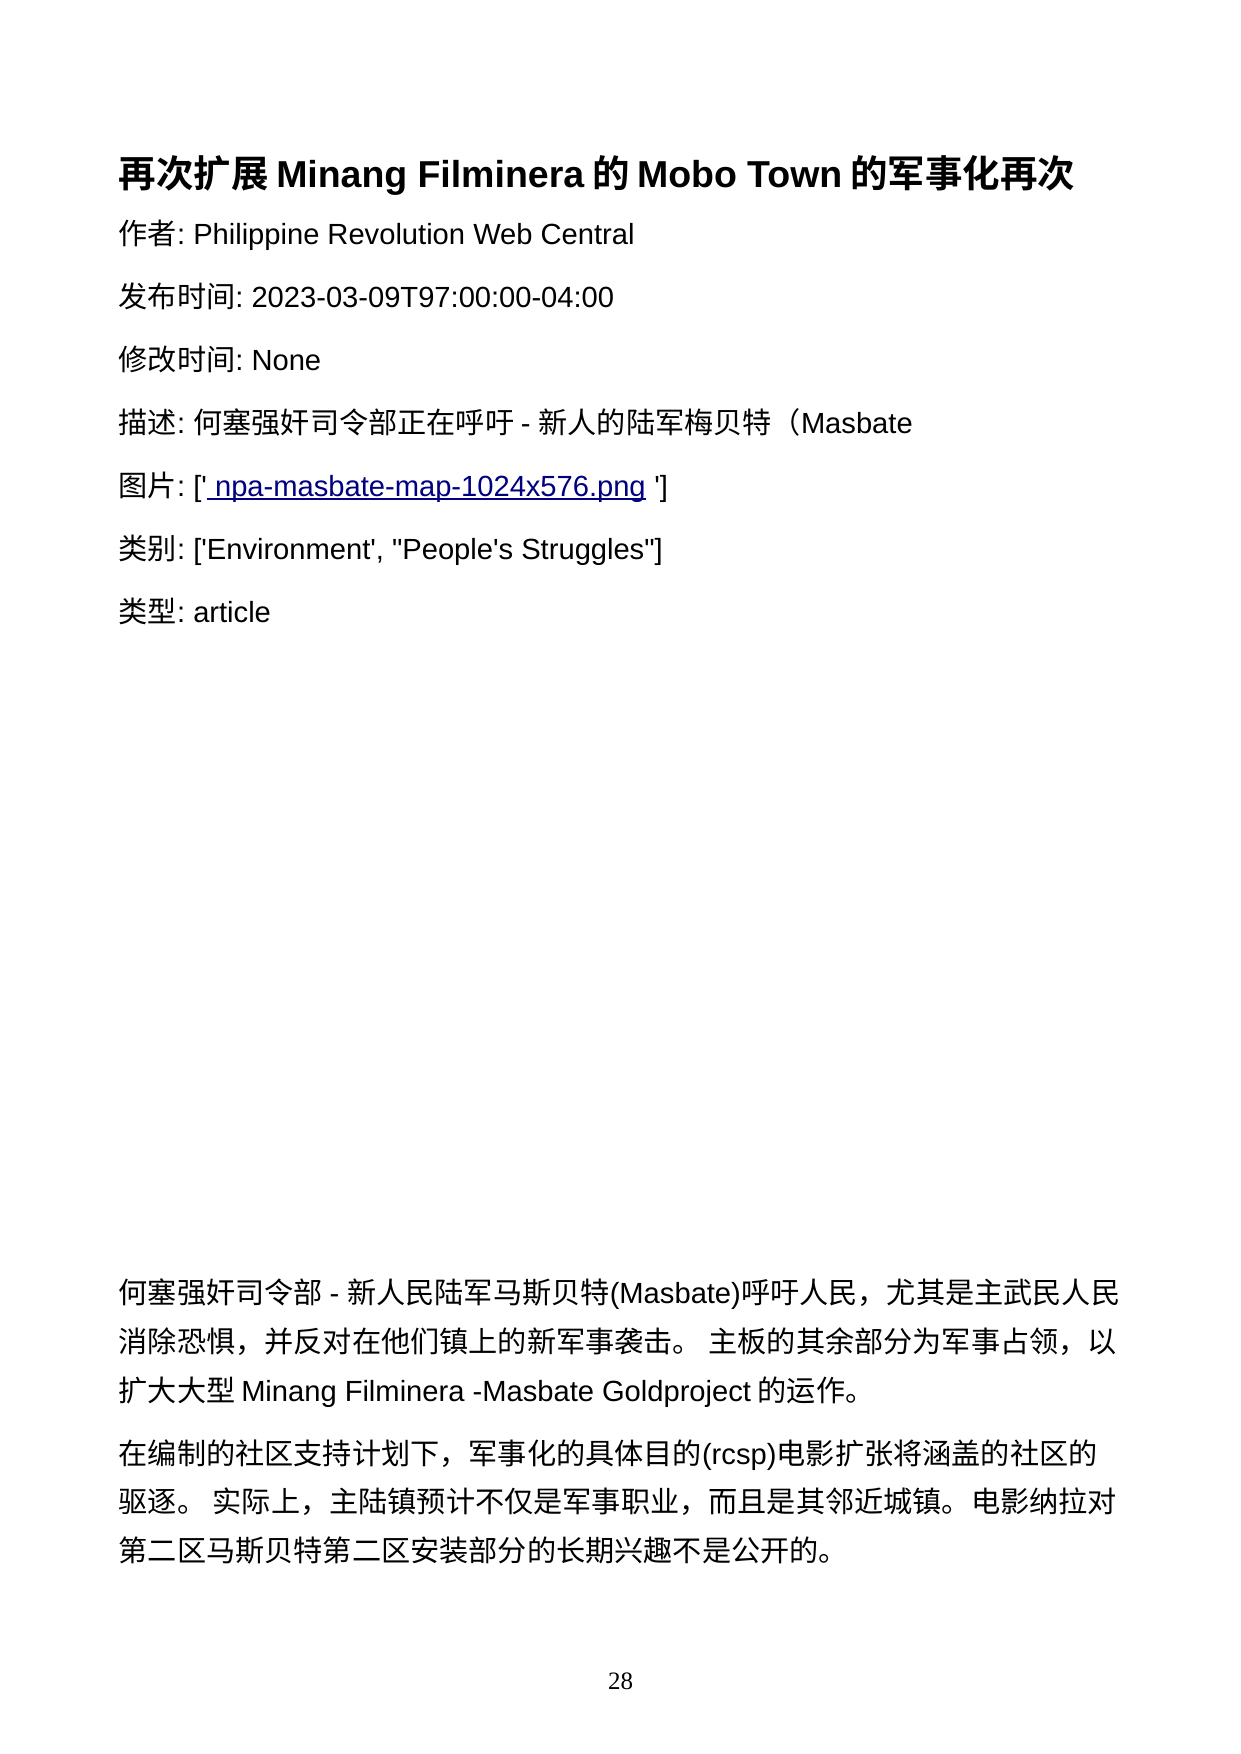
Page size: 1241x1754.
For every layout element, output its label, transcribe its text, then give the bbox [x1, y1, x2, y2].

text 类别: ['Environment', "People's Struggles"] [118, 526, 1122, 568]
text 作者: Philippine Revolution Web Central [118, 210, 1122, 253]
text 何塞强奸司令部 - 新人民陆军马斯贝特(Masbate)呼吁人民，尤其是主武民人民消除恐惧，并反对在他们镇上的新军事袭击。 主板的其余部分为军事占领，以扩大大型Minang Filminera -Masbate Goldproject的运作。 [118, 652, 1122, 1409]
text 类型: article [118, 589, 1122, 631]
subtitle 再次扩展Minang Filminera的Mobo Town的军事化再次 [118, 143, 1122, 198]
text 在编制的社区支持计划下，军事化的具体目的(rcsp)电影扩张将涵盖的社区的驱逐。 实际上，主陆镇预计不仅是军事职业，而且是其邻近城镇。电影纳拉对第二区马斯贝特第二区安装部分的长期兴趣不是公开的。 [118, 1430, 1122, 1569]
text 发布时间: 2023-03-09T97:00:00-04:00 [118, 273, 1122, 316]
text 描述: 何塞强奸司令部正在呼吁 - 新人的陆军梅贝特（Masbate [118, 400, 1122, 442]
text 修改时间: None [118, 337, 1122, 379]
text 图片: [' npa-masbate-map-1024x576.png '] [118, 463, 1122, 505]
